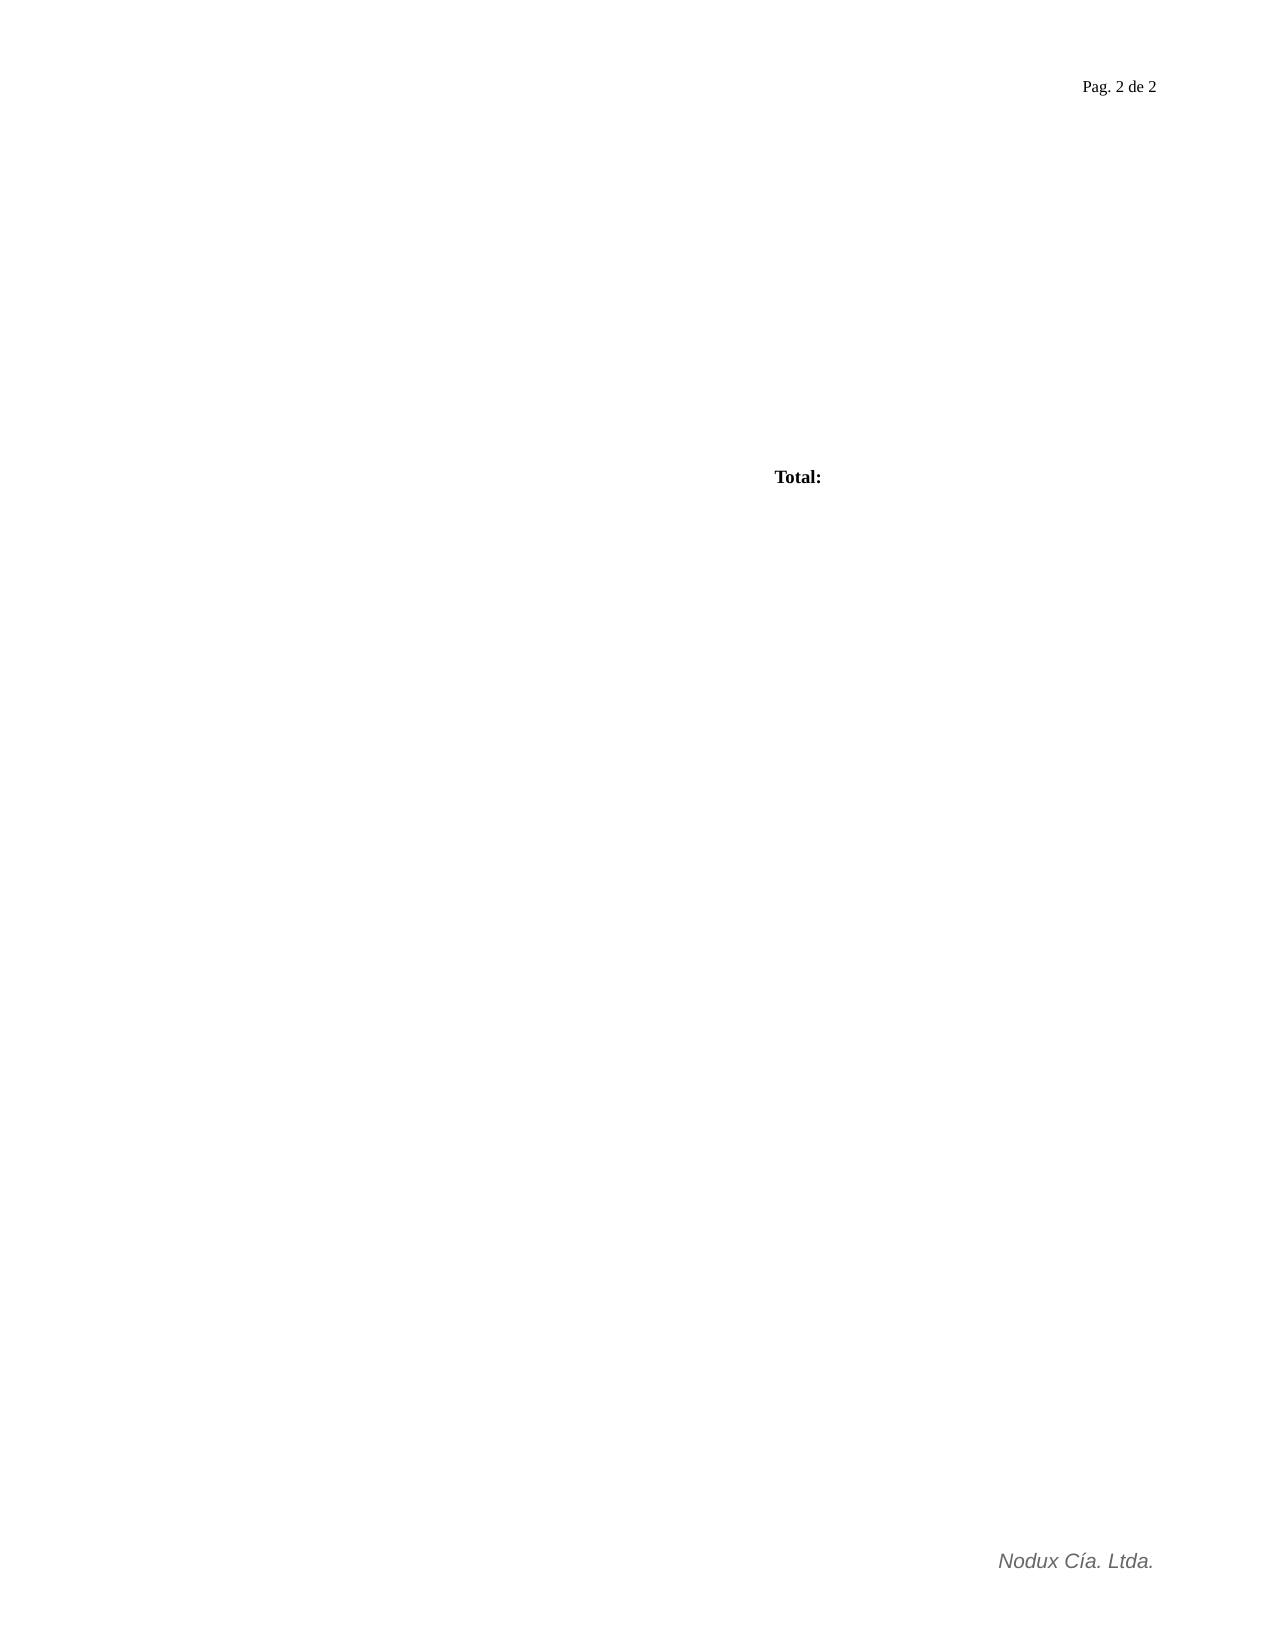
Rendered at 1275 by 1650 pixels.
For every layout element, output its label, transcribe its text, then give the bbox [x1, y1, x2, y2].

table_cell </for> [118, 432, 249, 466]
table_cell Total: [774, 466, 1037, 596]
table_cell <if test="account.party.phone"><account.party.phone></if><if test="account.party.mobile"><account.party.mobile></if> [249, 238, 371, 432]
table_cell [371, 432, 774, 466]
table_cell [118, 466, 249, 596]
table_cell [371, 173, 774, 238]
table_cell [249, 466, 371, 596]
table_cell <account.party.vat_number> [118, 238, 249, 432]
table_cell [249, 432, 371, 466]
table_cell [774, 173, 1037, 238]
table_cell <formatLang(account.saldo, account.party.lang, currency=company.currency)> [1037, 238, 1158, 432]
table_cell [249, 173, 371, 238]
table_cell <for each="account in account_lineas_out_det"> [118, 173, 249, 238]
text </if> [118, 596, 1157, 617]
table_cell <account.party.addresses[0].street> [774, 238, 1037, 432]
table_cell <account.party.name> [371, 238, 774, 432]
table_cell [371, 466, 774, 596]
table_cell [774, 432, 1037, 466]
table_cell [1037, 173, 1158, 238]
table_cell [1037, 432, 1158, 466]
table_cell <formatLang(total_out_det, company.party.lang, currency=company.currency)> [1037, 466, 1158, 596]
